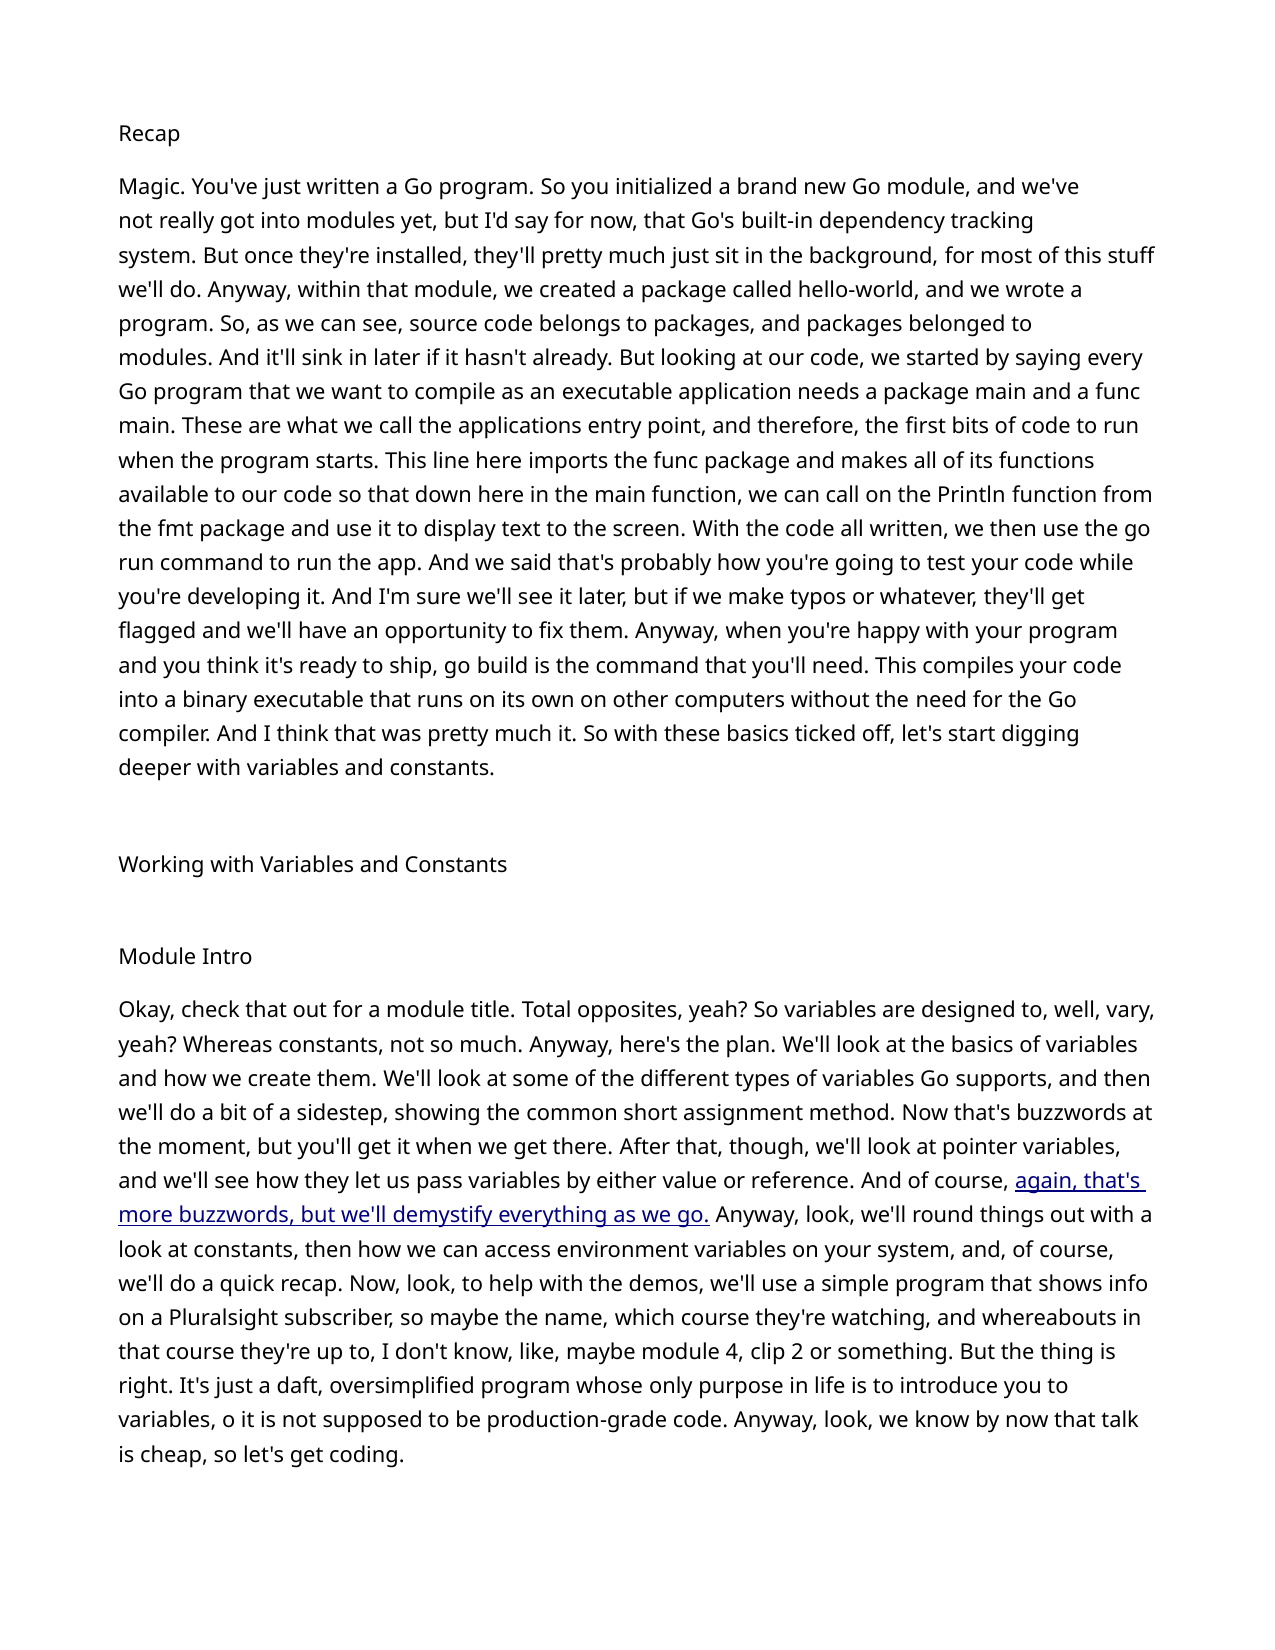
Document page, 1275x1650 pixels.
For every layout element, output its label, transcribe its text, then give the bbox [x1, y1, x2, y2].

subtitle Working with Variables and Constants [118, 849, 1157, 879]
subtitle Module Intro [118, 941, 1157, 971]
text Okay, check that out for a module title. Total opposites, yeah? So variables are designed to, well, vary, yeah? Whereas constants, not so much. Anyway, here's the plan. We'll look at the basics of variables and how we create them. We'll look at some of the different types of variables Go supports, and then we'll do a bit of a sidestep, showing the common short assignment method. Now that's buzzwords at the moment, but you'll get it when we get there. After that, though, we'll look at pointer variables, and we'll see how they let us pass variables by either value or reference. And of course, again, that's more buzzwords, but we'll demystify everything as we go. Anyway, look, we'll round things out with a look at constants, then how we can access environment variables on your system, and, of course, we'll do a quick recap. Now, look, to help with the demos, we'll use a simple program that shows info on a Pluralsight subscriber, so maybe the name, which course they're watching, and whereabouts in that course they're up to, I don't know, like, maybe module 4, clip 2 or something. But the thing is right. It's just a daft, oversimplified program whose only purpose in life is to introduce you to variables, o it is not supposed to be production‑grade code. Anyway, look, we know by now that talk is cheap, so let's get coding. [118, 994, 1157, 1468]
text Magic. You've just written a Go program. So you initialized a brand new Go module, and we've not really got into modules yet, but I'd say for now, that Go's built‑in dependency tracking system. But once they're installed, they'll pretty much just sit in the background, for most of this stuff we'll do. Anyway, within that module, we created a package called hello‑world, and we wrote a program. So, as we can see, source code belongs to packages, and packages belonged to modules. And it'll sink in later if it hasn't already. But looking at our code, we started by saying every Go program that we want to compile as an executable application needs a package main and a func main. These are what we call the applications entry point, and therefore, the first bits of code to run when the program starts. This line here imports the func package and makes all of its functions available to our code so that down here in the main function, we can call on the Println function from the fmt package and use it to display text to the screen. With the code all written, we then use the go run command to run the app. And we said that's probably how you're going to test your code while you're developing it. And I'm sure we'll see it later, but if we make typos or whatever, they'll get flagged and we'll have an opportunity to fix them. Anyway, when you're happy with your program and you think it's ready to ship, go build is the command that you'll need. This compiles your code into a binary executable that runs on its own on other computers without the need for the Go compiler. And I think that was pretty much it. So with these basics ticked off, let's start digging deeper with variables and constants. [118, 171, 1157, 782]
subtitle Recap [118, 118, 1157, 148]
